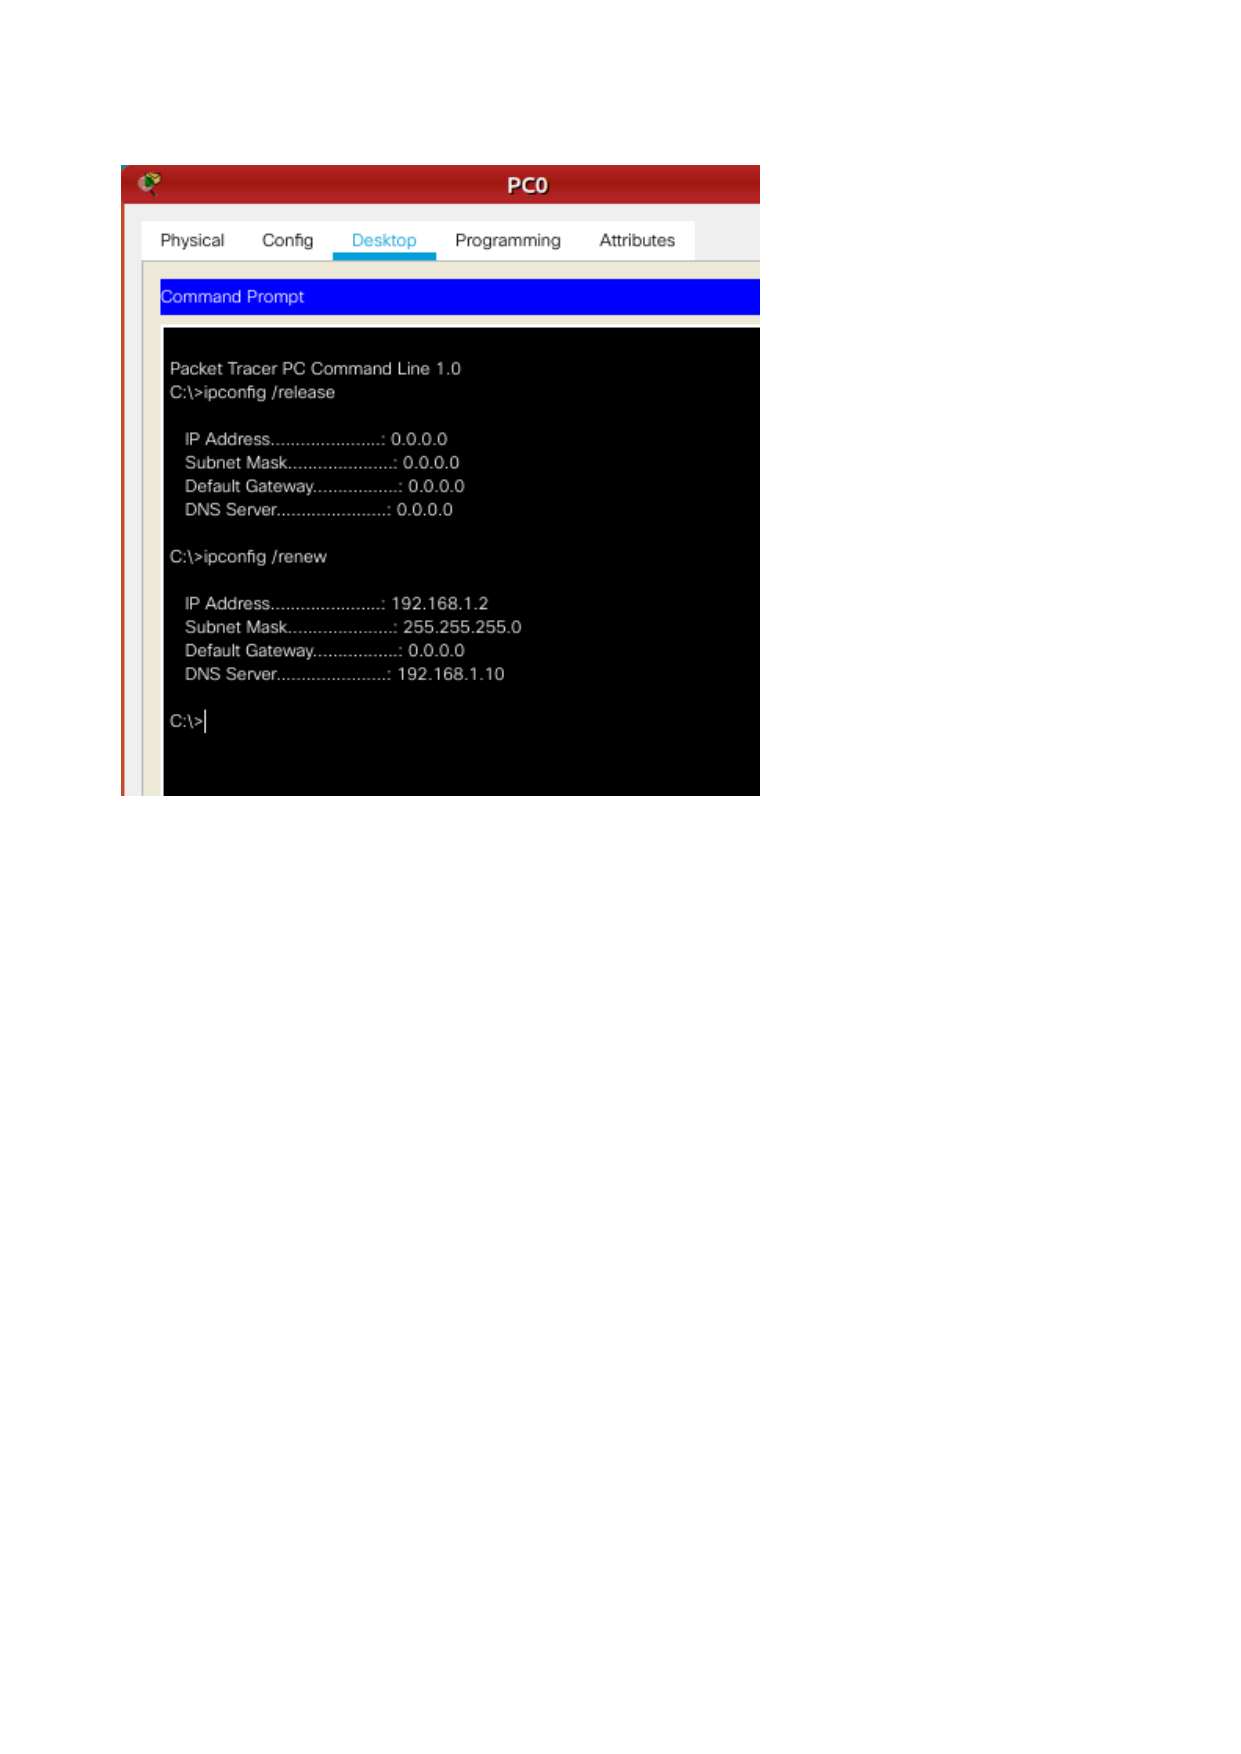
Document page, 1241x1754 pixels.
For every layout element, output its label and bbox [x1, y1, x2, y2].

picture [121, 165, 760, 796]
